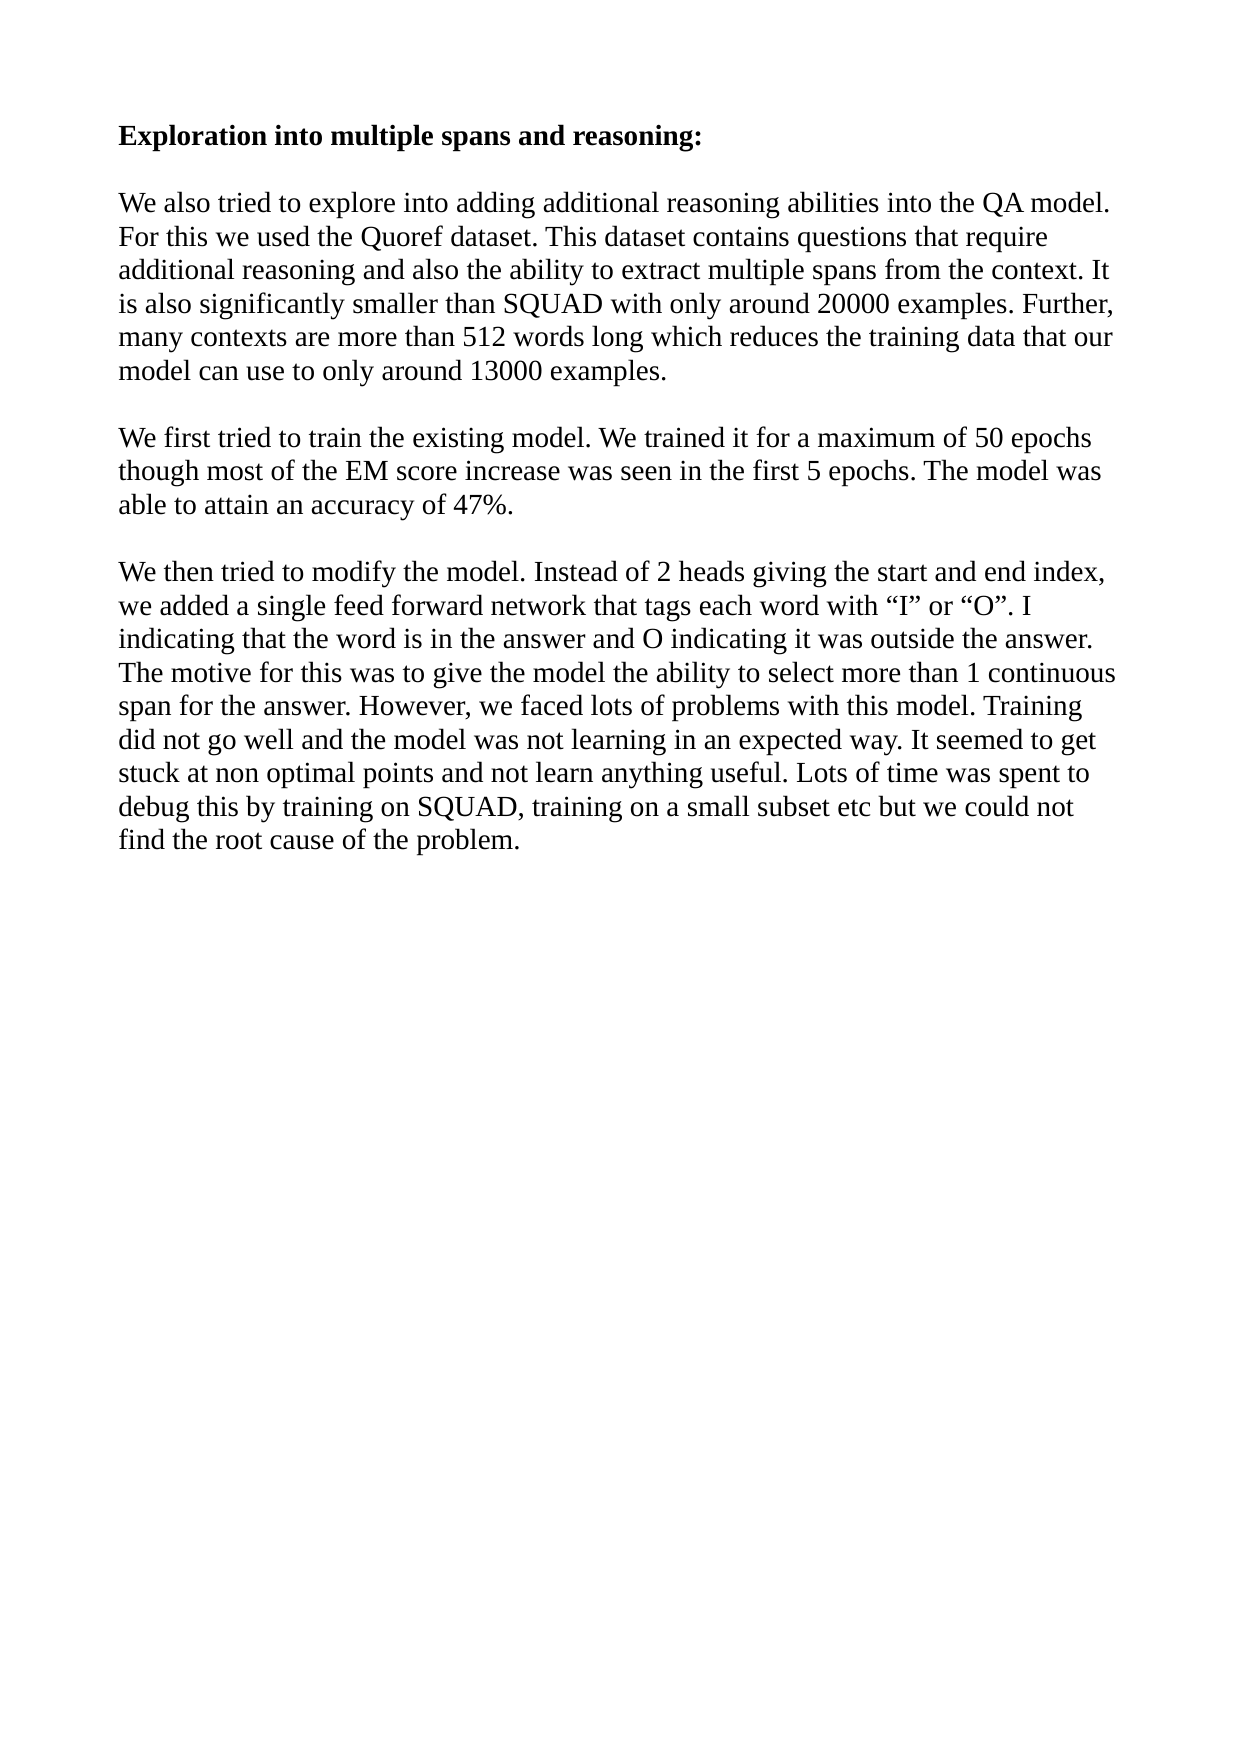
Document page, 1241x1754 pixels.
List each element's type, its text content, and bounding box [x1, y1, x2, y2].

text We also tried to explore into adding additional reasoning abilities into the QA model. For this we used the Quoref dataset. This dataset contains questions that require additional reasoning and also the ability to extract multiple spans from the context. It is also significantly smaller than SQUAD with only around 20000 examples. Further, many contexts are more than 512 words long which reduces the training data that our model can use to only around 13000 examples. [118, 185, 1122, 386]
text Exploration into multiple spans and reasoning: [118, 118, 1122, 152]
text We then tried to modify the model. Instead of 2 heads giving the start and end index, we added a single feed forward network that tags each word with “I” or “O”. I indicating that the word is in the answer and O indicating it was outside the answer. The motive for this was to give the model the ability to select more than 1 continuous span for the answer. However, we faced lots of problems with this model. Training did not go well and the model was not learning in an expected way. It seemed to get stuck at non optimal points and not learn anything useful. Lots of time was spent to debug this by training on SQUAD, training on a small subset etc but we could not find the root cause of the problem. [118, 554, 1122, 856]
text We first tried to train the existing model. We trained it for a maximum of 50 epochs though most of the EM score increase was seen in the first 5 epochs. The model was able to attain an accuracy of 47%. [118, 420, 1122, 521]
